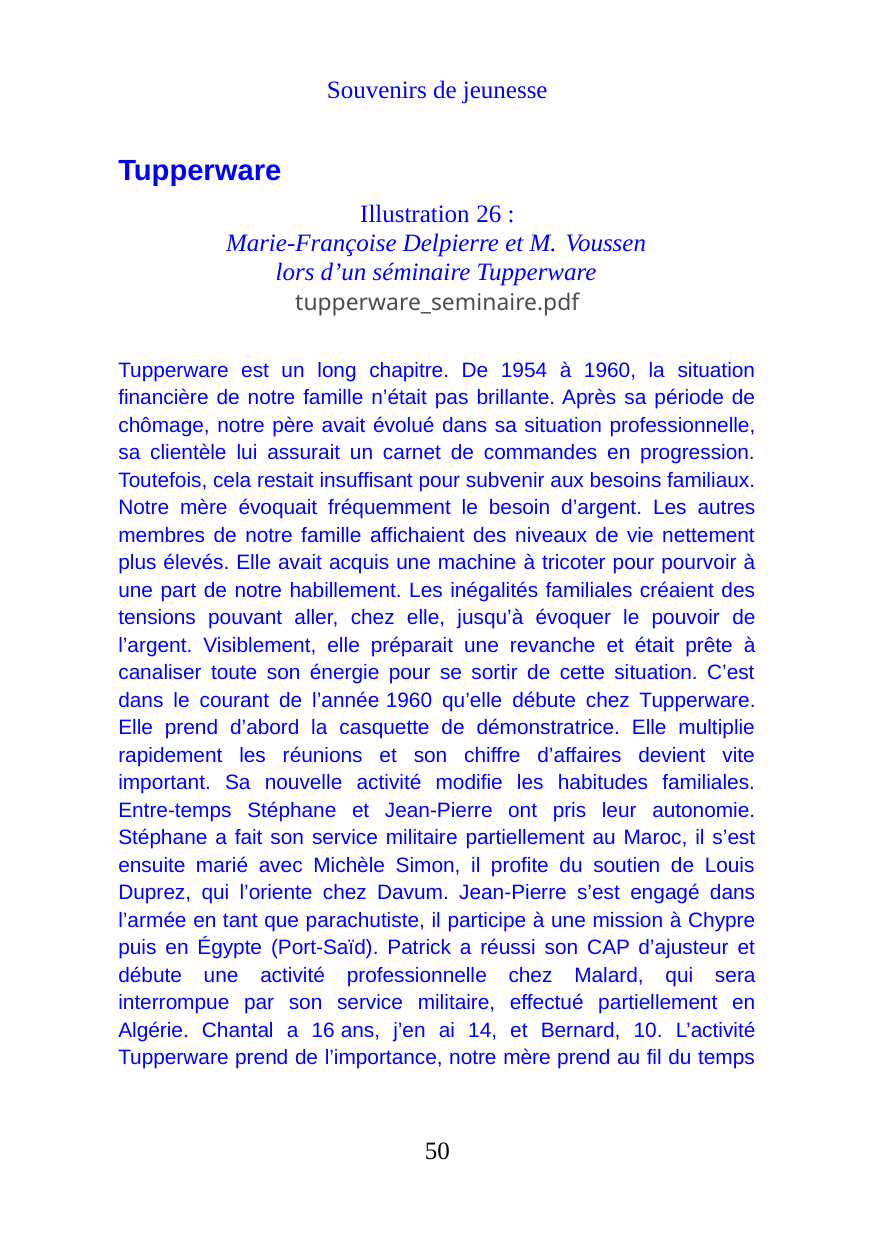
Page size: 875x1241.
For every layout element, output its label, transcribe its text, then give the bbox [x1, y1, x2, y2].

subtitle Tupperware [118, 153, 756, 187]
text Tupperware est un long chapitre. De 1954 à 1960, la situation financière de notre famille n’était pas brillante. Après sa période de chômage, notre père avait évolué dans sa situation professionnelle, sa clientèle lui assurait un carnet de commandes en progression. Toutefois, cela restait insuffisant pour subvenir aux besoins familiaux. Notre mère évoquait fréquemment le besoin d’argent. Les autres membres de notre famille affichaient des niveaux de vie nettement plus élevés. Elle avait acquis une machine à tricoter pour pourvoir à une part de notre habillement. Les inégalités familiales créaient des tensions pouvant aller, chez elle, jusqu’à évoquer le pouvoir de l’argent. Visiblement, elle préparait une revanche et était prête à canaliser toute son énergie pour se sortir de cette situation. C’est dans le courant de l’année 1960 qu’elle débute chez Tupperware. Elle prend d’abord la casquette de démonstratrice. Elle multiplie rapidement les réunions et son chiffre d’affaires devient vite important. Sa nouvelle activité modifie les habitudes familiales. Entre-temps Stéphane et Jean-Pierre ont pris leur autonomie. Stéphane a fait son service militaire partiellement au Maroc, il s’est ensuite marié avec Michèle Simon, il profite du soutien de Louis Duprez, qui l’oriente chez Davum. Jean-Pierre s’est engagé dans l’armée en tant que parachutiste, il participe à une mission à Chypre puis en Égypte (Port-Saïd). Patrick a réussi son CAP d’ajusteur et débute une activité professionnelle chez Malard, qui sera interrompue par son service militaire, effectué partiellement en Algérie. Chantal a 16 ans, j’en ai 14, et Bernard, 10. L’activité Tupperware prend de l’importance, notre mère prend au fil du temps [118, 357, 756, 1069]
text Illustration 26 : [118, 199, 756, 228]
text lors d’un séminaire Tupperware [118, 257, 756, 286]
text tupperware_seminaire.pdf [118, 286, 756, 317]
text Marie-Françoise Delpierre et M. Voussen [118, 228, 756, 257]
